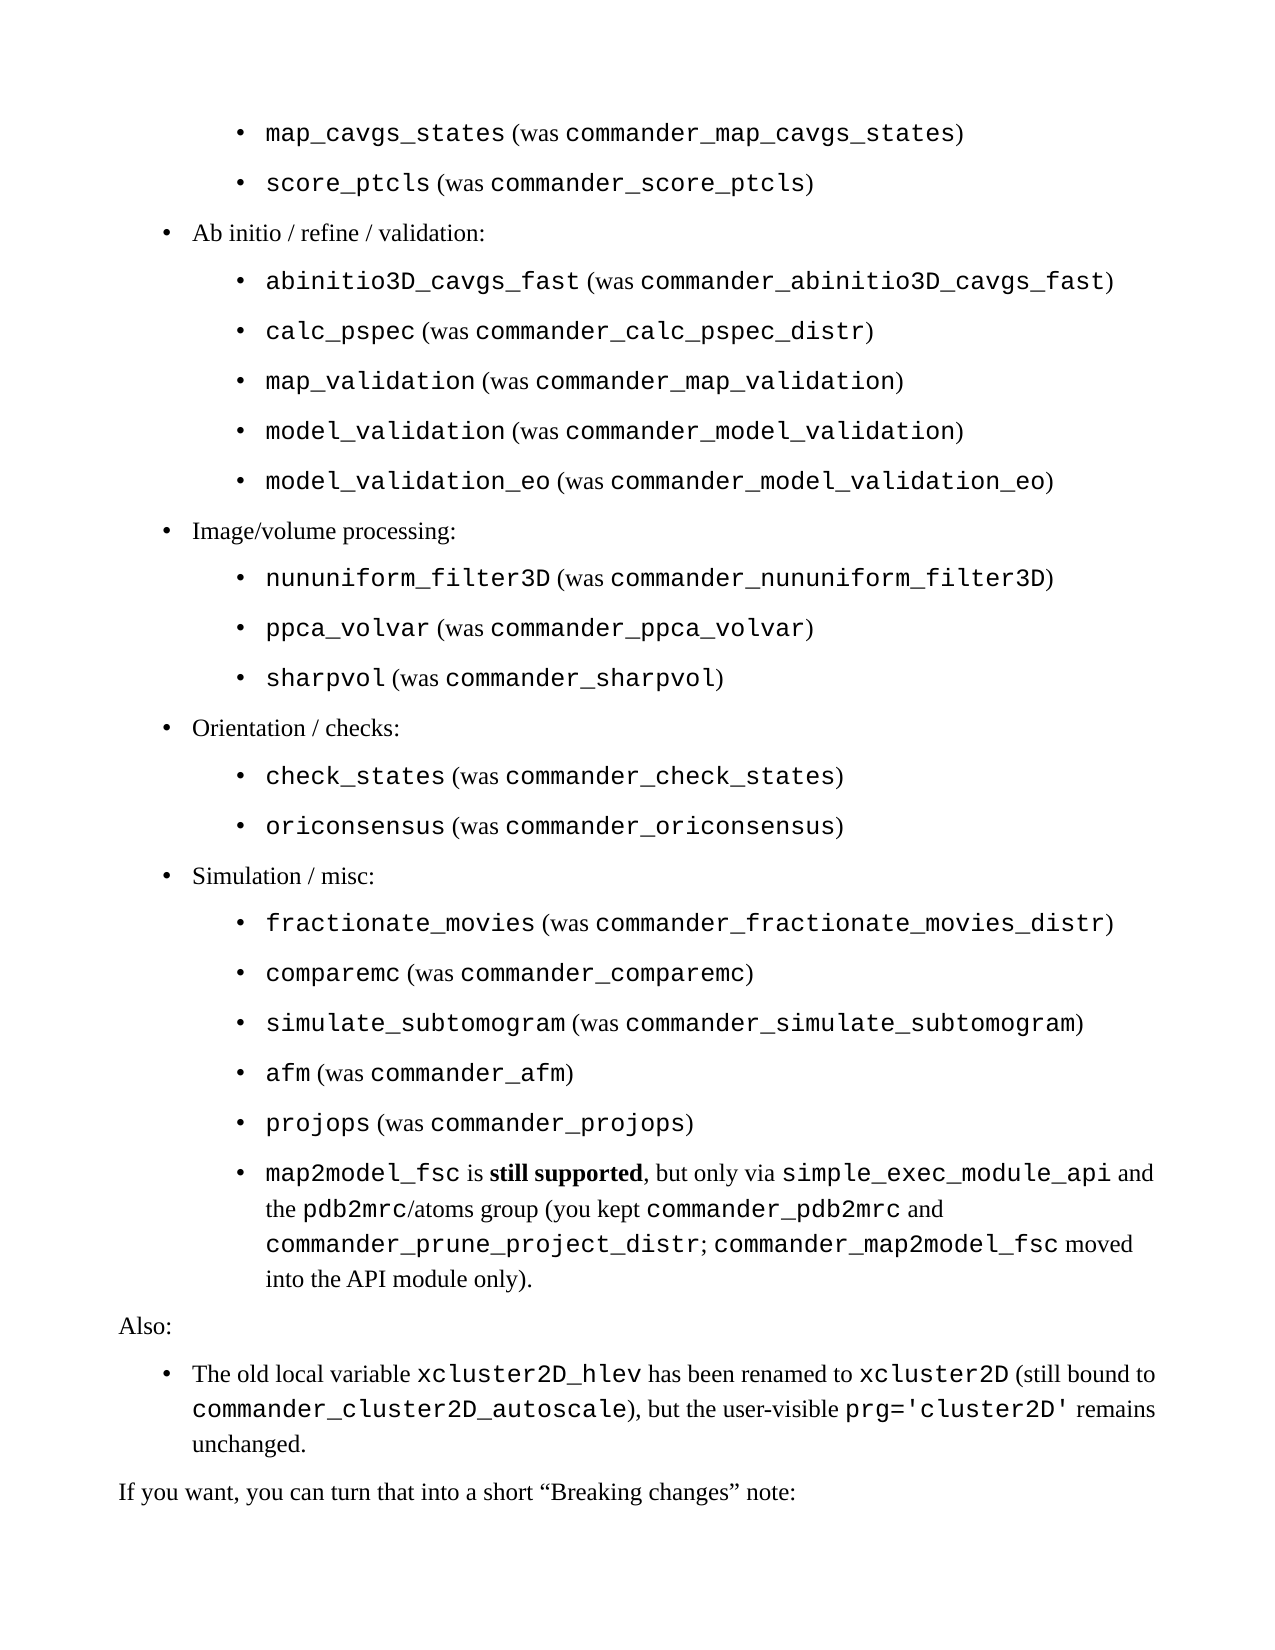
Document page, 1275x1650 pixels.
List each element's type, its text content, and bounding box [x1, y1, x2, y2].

list map_cavgs_states (was commander_map_cavgs_states) [236, 118, 1157, 149]
list Orientation / checks: [162, 713, 1157, 742]
list simulate_subtomogram (was commander_simulate_subtomogram) [236, 1008, 1157, 1039]
list comparemc (was commander_comparemc) [236, 958, 1157, 989]
list projops (was commander_projops) [236, 1108, 1157, 1139]
list Image/volume processing: [162, 516, 1157, 544]
list afm (was commander_afm) [236, 1058, 1157, 1089]
list calc_pspec (was commander_calc_pspec_distr) [236, 316, 1157, 347]
list ppca_volvar (was commander_ppca_volvar) [236, 613, 1157, 644]
list model_validation (was commander_model_validation) [236, 416, 1157, 447]
list map_validation (was commander_map_validation) [236, 366, 1157, 397]
list The old local variable xcluster2D_hlev has been renamed to xcluster2D (still bound to commander_cluster2D_autoscale), but the user-visible prg='cluster2D' remains unchanged. [162, 1359, 1157, 1458]
list score_ptcls (was commander_score_ptcls) [236, 168, 1157, 199]
list model_validation_eo (was commander_model_validation_eo) [236, 466, 1157, 497]
list fractionate_movies (was commander_fractionate_movies_distr) [236, 908, 1157, 939]
list Simulation / misc: [162, 861, 1157, 890]
list check_states (was commander_check_states) [236, 761, 1157, 792]
text Also: [118, 1311, 1157, 1340]
list nununiform_filter3D (was commander_nununiform_filter3D) [236, 563, 1157, 594]
list oriconsensus (was commander_oriconsensus) [236, 811, 1157, 842]
list Ab initio / refine / validation: [162, 218, 1157, 247]
list abinitio3D_cavgs_fast (was commander_abinitio3D_cavgs_fast) [236, 266, 1157, 297]
list map2model_fsc is still supported, but only via simple_exec_module_api and the pdb2mrc/atoms group (you kept commander_pdb2mrc and commander_prune_project_distr; commander_map2model_fsc moved into the API module only). [236, 1158, 1157, 1293]
list sharpvol (was commander_sharpvol) [236, 663, 1157, 694]
text If you want, you can turn that into a short “Breaking changes” note: [118, 1477, 1157, 1506]
